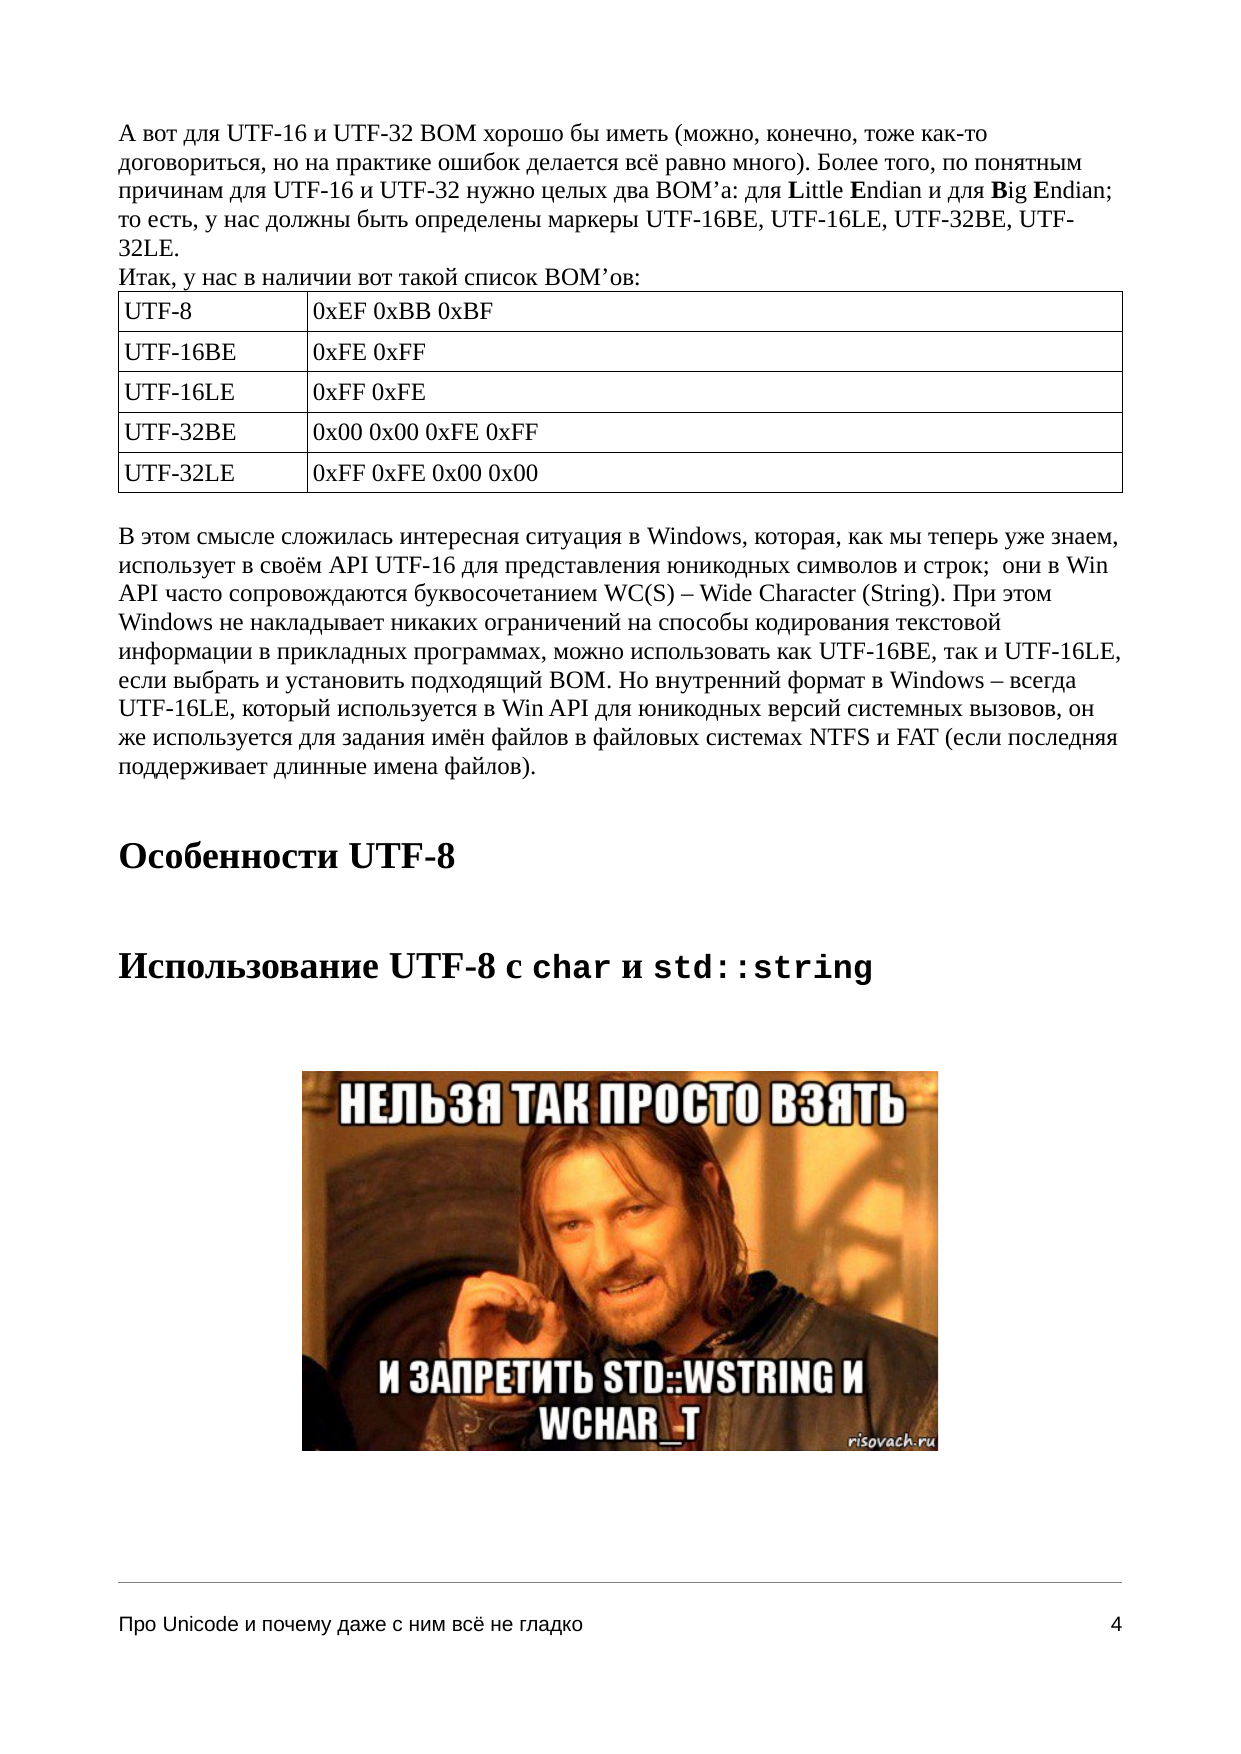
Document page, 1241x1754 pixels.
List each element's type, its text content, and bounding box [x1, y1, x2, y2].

table_cell UTF-16LE [119, 372, 307, 412]
table_cell 0xFF 0xFE 0x00 0x00 [308, 453, 1122, 492]
text В этом смысле сложилась интересная ситуация в Windows, которая, как мы теперь уже знаем, использует в своём API UTF-16 для представления юникодных символов и строк; они в Win API часто сопровождаются буквосочетанием WC(S) – Wide Character (String). При этом Windows не накладывает никаких ограничений на способы кодирования текстовой информации в прикладных программах, можно использовать как UTF-16BE, так и UTF-16LE, если выбрать и установить подходящий BOM. Но внутренний формат в Windows – всегда UTF-16LE, который используется в Win API для юникодных версий системных вызовов, он же используется для задания имён файлов в файловых системах NTFS и FAT (если последняя поддерживает длинные имена файлов). [118, 521, 1122, 780]
picture [302, 1071, 939, 1451]
table_cell UTF-32BE [119, 413, 307, 452]
table_cell 0xFF 0xFE [308, 372, 1122, 412]
subtitle Использование UTF-8 с char и std::string [118, 943, 1122, 989]
table_header UTF-8 [119, 292, 307, 331]
text А вот для UTF-16 и UTF-32 BOM хорошо бы иметь (можно, конечно, тоже как-то договориться, но на практике ошибок делается всё равно много). Более того, по понятным причинам для UTF-16 и UTF-32 нужно целых два BOM’а: для Little Endian и для Big Endian; то есть, у нас должны быть определены маркеры UTF-16BE, UTF-16LE, UTF-32BE, UTF-32LE. [118, 118, 1122, 262]
table_cell 0x00 0x00 0xFE 0xFF [308, 413, 1122, 452]
subtitle Особенности UTF-8 [118, 833, 1122, 877]
table_header 0xEF 0xBB 0xBF [308, 292, 1122, 331]
table_cell 0xFE 0xFF [308, 332, 1122, 371]
table_cell UTF-32LE [119, 453, 307, 492]
text Итак, у нас в наличии вот такой список BOM’ов: [118, 262, 1122, 291]
table_cell UTF-16BE [119, 332, 307, 371]
